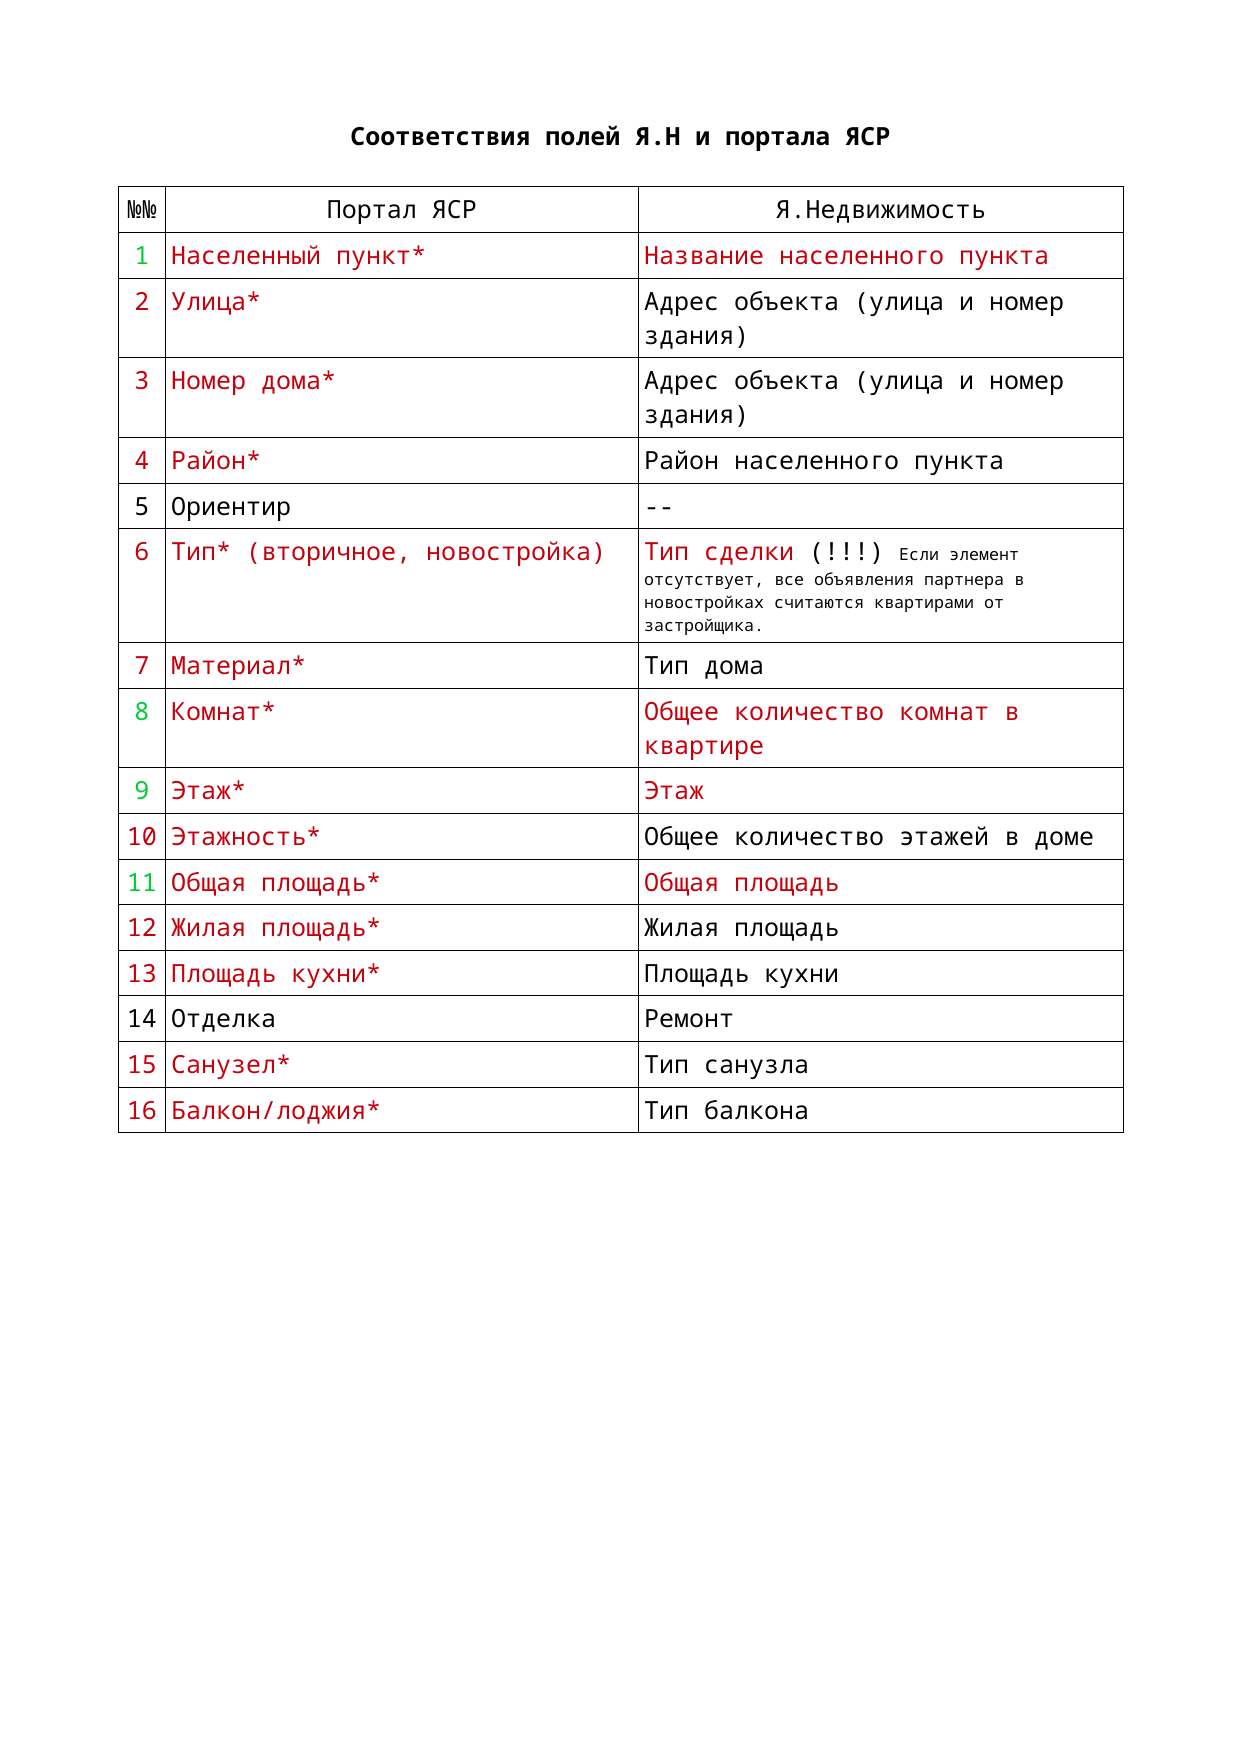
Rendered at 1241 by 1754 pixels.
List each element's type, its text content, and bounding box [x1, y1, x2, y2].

table_cell Санузел* [166, 1042, 638, 1087]
table_cell Общая площадь [639, 860, 1123, 904]
table_cell Тип санузла [639, 1042, 1123, 1087]
table_cell Отделка [166, 996, 638, 1041]
text Соответствия полей Я.Н и портала ЯСР [118, 118, 1122, 152]
table_cell Этажность* [166, 814, 638, 858]
table_cell 8 [119, 689, 165, 767]
table_cell 6 [119, 529, 165, 642]
table_cell Площадь кухни* [166, 951, 638, 995]
table_cell Населенный пункт* [166, 233, 638, 277]
table_cell 9 [119, 768, 165, 813]
table_cell 5 [119, 484, 165, 528]
table_cell Тип дома [639, 643, 1123, 687]
table_cell 12 [119, 905, 165, 950]
table_cell 2 [119, 279, 165, 357]
table_cell Этаж* [166, 768, 638, 813]
table_cell Улица* [166, 279, 638, 357]
table_cell Название населенного пункта [639, 233, 1123, 277]
table_cell Район населенного пункта [639, 438, 1123, 482]
table_cell 15 [119, 1042, 165, 1087]
table_header №№ [119, 187, 165, 232]
table_cell Адрес объекта (улица и номер здания) [639, 358, 1123, 437]
table_cell Материал* [166, 643, 638, 687]
table_cell Этаж [639, 768, 1123, 813]
table_cell Общее количество комнат в квартире [639, 689, 1123, 767]
table_cell Балкон/лоджия* [166, 1088, 638, 1132]
table_cell 3 [119, 358, 165, 437]
table_cell 11 [119, 860, 165, 904]
table_cell -- [639, 484, 1123, 528]
table_cell 7 [119, 643, 165, 687]
table_cell Ремонт [639, 996, 1123, 1041]
table_cell Общее количество этажей в доме [639, 814, 1123, 858]
table_cell Тип балкона [639, 1088, 1123, 1132]
table_cell Жилая площадь* [166, 905, 638, 950]
table_cell 14 [119, 996, 165, 1041]
table_cell 4 [119, 438, 165, 482]
table_header Портал ЯСР [166, 187, 638, 232]
table_cell Общая площадь* [166, 860, 638, 904]
table_cell Номер дома* [166, 358, 638, 437]
table_cell Тип сделки (!!!) Если элемент отсутствует, все объявления партнера в новостройках считаются квартирами от застройщика. [639, 529, 1123, 642]
table_cell Адрес объекта (улица и номер здания) [639, 279, 1123, 357]
table_cell 13 [119, 951, 165, 995]
table_cell Жилая площадь [639, 905, 1123, 950]
table_cell Тип* (вторичное, новостройка) [166, 529, 638, 642]
table_cell 10 [119, 814, 165, 858]
table_cell 16 [119, 1088, 165, 1132]
table_cell Ориентир [166, 484, 638, 528]
table_cell Комнат* [166, 689, 638, 767]
table_header Я.Недвижимость [639, 187, 1123, 232]
table_cell 1 [119, 233, 165, 277]
table_cell Район* [166, 438, 638, 482]
table_cell Площадь кухни [639, 951, 1123, 995]
